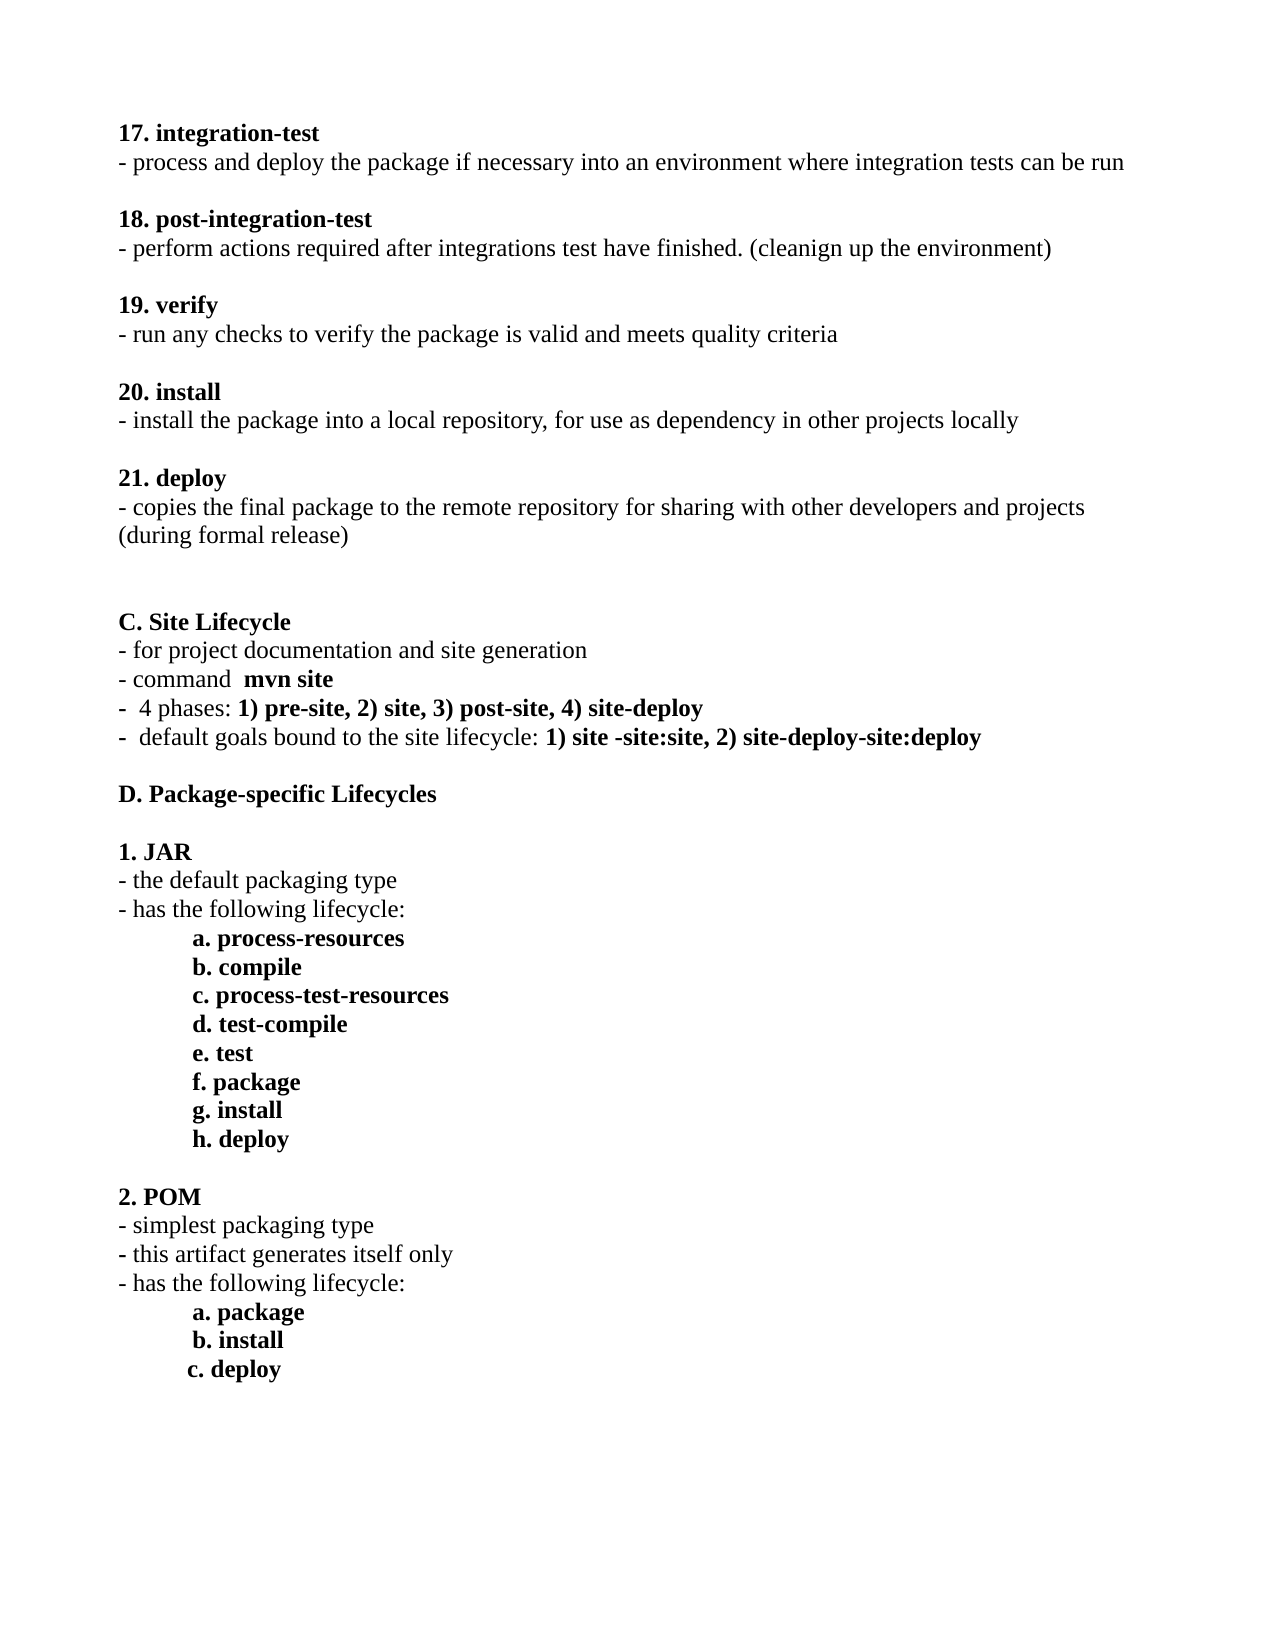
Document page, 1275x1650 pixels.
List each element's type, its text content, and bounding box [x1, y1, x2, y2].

text - 4 phases: 1) pre-site, 2) site, 3) post-site, 4) site-deploy - default goals bound to the site lifecycle: 1) site -site:site, 2) site-deploy-site:deploy [118, 693, 1157, 751]
text b. install [118, 1326, 1157, 1354]
text 20. install [118, 377, 1157, 406]
text - has the following lifecycle: [118, 1268, 1157, 1297]
text e. test [118, 1038, 1157, 1067]
text - has the following lifecycle: [118, 894, 1157, 923]
text d. test-compile [118, 1009, 1157, 1038]
text - command mvn site [118, 664, 1157, 693]
text 21. deploy [118, 463, 1157, 492]
text C. Site Lifecycle [118, 607, 1157, 636]
text c. process-test-resources [118, 981, 1157, 1009]
text - copies the final package to the remote repository for sharing with other developers and projects (during formal release) [118, 492, 1157, 549]
text 19. verify [118, 291, 1157, 319]
text b. compile [118, 952, 1157, 981]
text - process and deploy the package if necessary into an environment where integration tests can be run [118, 147, 1157, 176]
text - perform actions required after integrations test have finished. (cleanign up the environment) [118, 233, 1157, 262]
text 1. JAR [118, 837, 1157, 866]
text - simplest packaging type [118, 1211, 1157, 1239]
text - this artifact generates itself only [118, 1239, 1157, 1268]
text a. package [118, 1297, 1157, 1326]
text - the default packaging type [118, 866, 1157, 894]
text f. package [118, 1067, 1157, 1096]
text - for project documentation and site generation [118, 636, 1157, 664]
text g. install [118, 1096, 1157, 1124]
text - install the package into a local repository, for use as dependency in other projects locally [118, 406, 1157, 434]
text 18. post-integration-test [118, 204, 1157, 233]
text c. deploy [118, 1354, 1157, 1383]
text D. Package-specific Lifecycles [118, 779, 1157, 808]
text 17. integration-test [118, 118, 1157, 147]
text - run any checks to verify the package is valid and meets quality criteria [118, 319, 1157, 348]
text h. deploy [118, 1124, 1157, 1153]
text a. process-resources [118, 923, 1157, 952]
text 2. POM [118, 1182, 1157, 1211]
